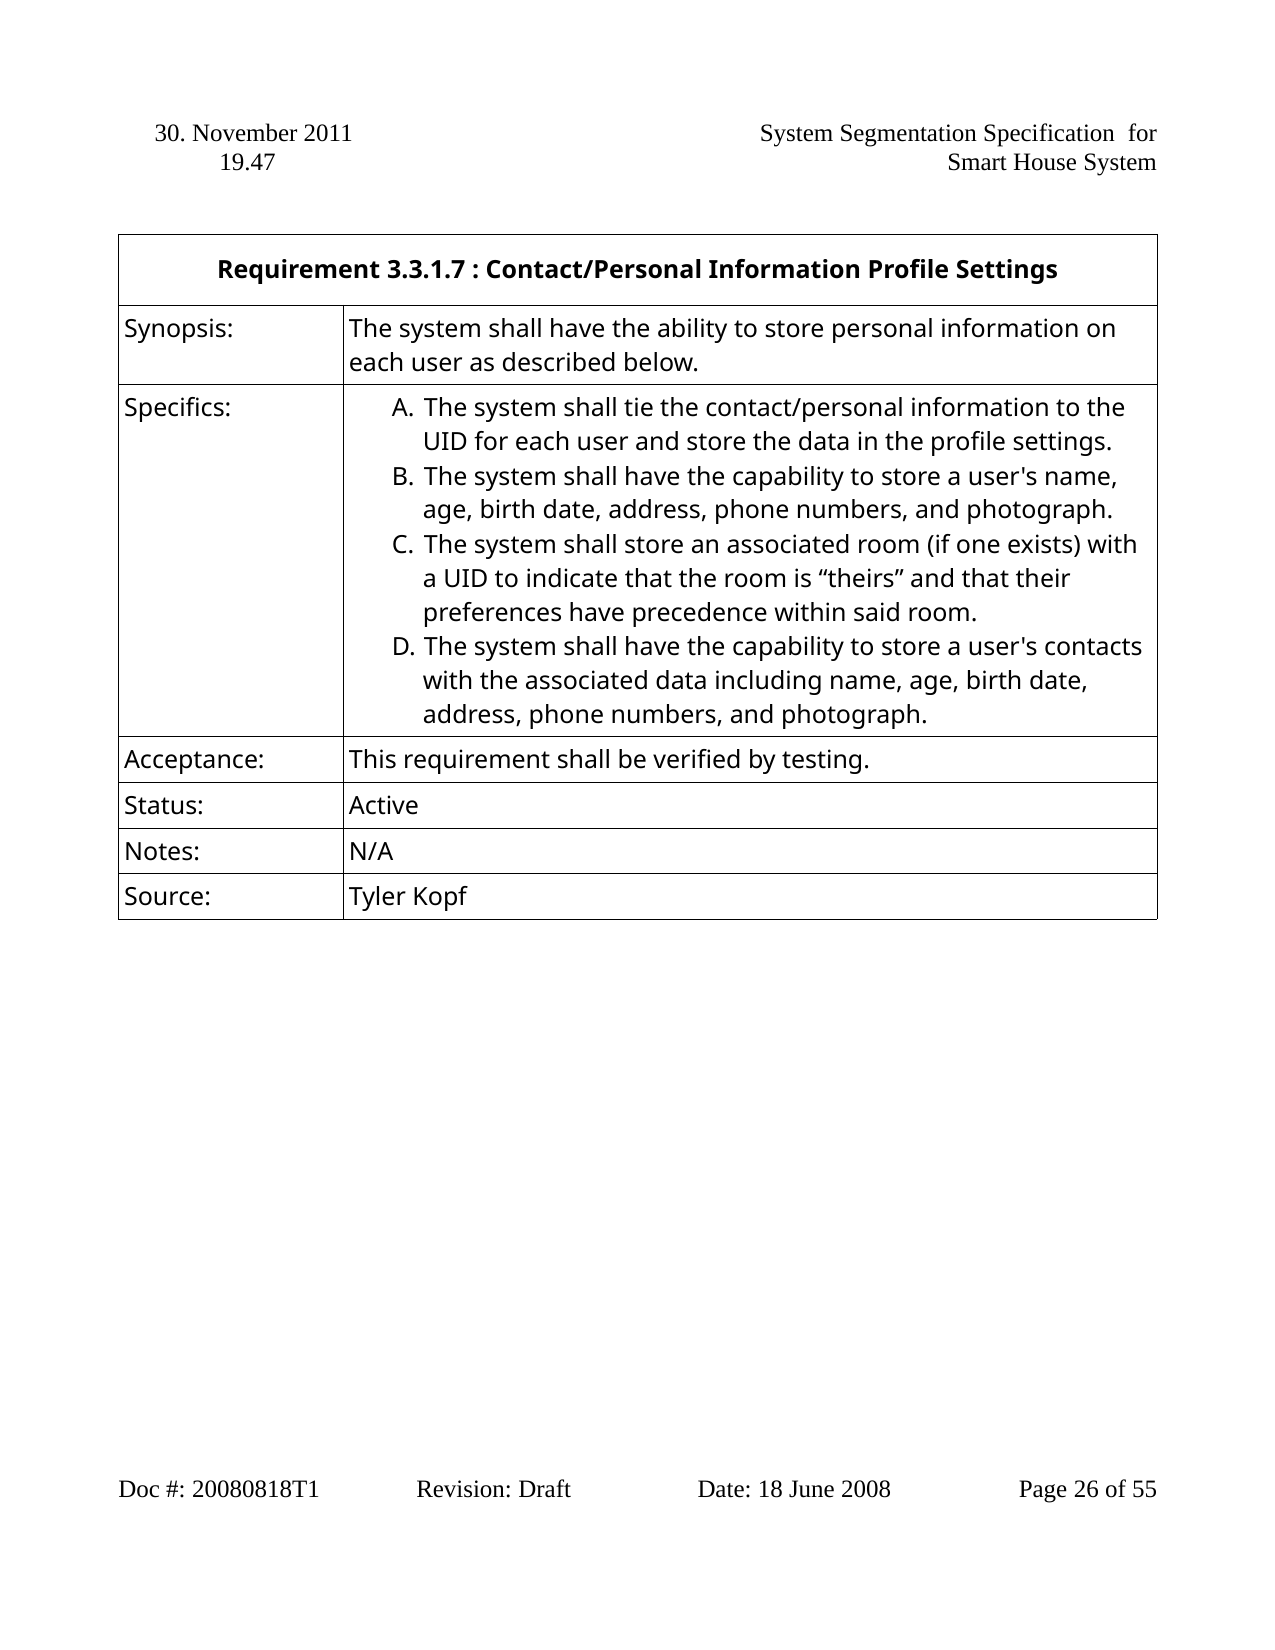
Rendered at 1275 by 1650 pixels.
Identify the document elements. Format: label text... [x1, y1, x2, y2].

table_cell This requirement shall be verified by testing. [344, 737, 1157, 782]
table_cell Active [344, 783, 1157, 828]
table_cell The system shall have the ability to store personal information on each user as described below. [344, 306, 1157, 384]
table_header Requirement 3.3.1.7 : Contact/Personal Information Profile Settings [119, 235, 1157, 304]
table_cell Synopsis: [119, 306, 343, 384]
table_cell Tyler Kopf [344, 874, 1157, 919]
table_cell Source: [119, 874, 343, 919]
table_cell Notes: [119, 829, 343, 873]
table_cell Acceptance: [119, 737, 343, 782]
table_cell Status: [119, 783, 343, 828]
table_cell The system shall tie the contact/personal information to the UID for each user and store the data in the profile settings. The system shall have the capability to store a user's name, age, birth date, address, phone numbers, and photograph. The system shall store an associated room (if one exists) with a UID to indicate that the room is “theirs” and that their preferences have precedence within said room. The system shall have the capability to store a user's contacts with the associated data including name, age, birth date, address, phone numbers, and photograph. [344, 385, 1157, 736]
table_cell N/A [344, 829, 1157, 873]
table_cell Specifics: [119, 385, 343, 736]
